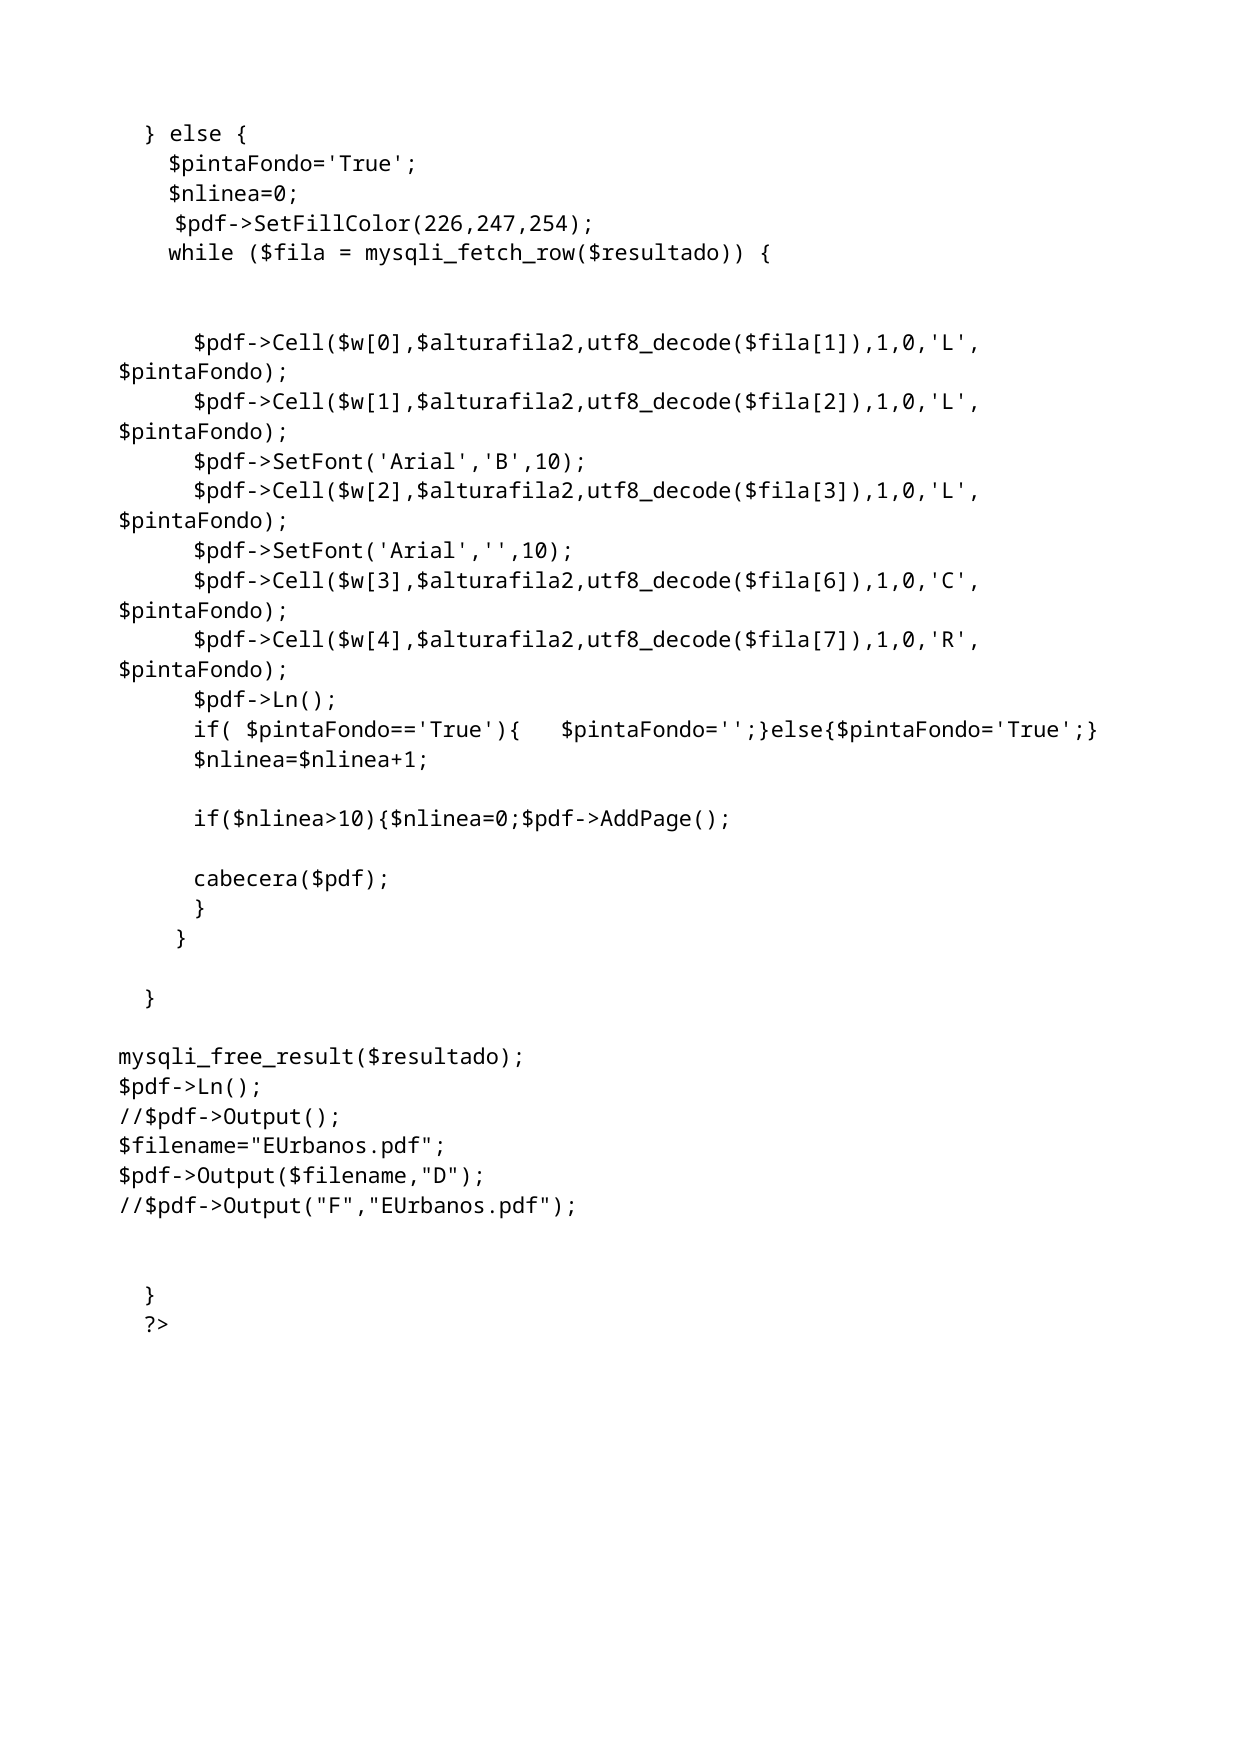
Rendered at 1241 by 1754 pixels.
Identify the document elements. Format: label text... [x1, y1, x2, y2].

text $nlinea=0; [118, 178, 1122, 207]
text } [118, 892, 1122, 922]
text $pdf->SetFillColor(226,247,254); [118, 207, 1122, 237]
text } else { [118, 118, 1122, 148]
text $nlinea=$nlinea+1; [118, 743, 1122, 773]
text $pdf->Cell($w[2],$alturafila2,utf8_decode($fila[3]),1,0,'L',$pintaFondo); [118, 475, 1122, 535]
text //$pdf->Output(); [118, 1101, 1122, 1130]
text $pdf->SetFont('Arial','',10); [118, 535, 1122, 565]
text $pdf->Cell($w[0],$alturafila2,utf8_decode($fila[1]),1,0,'L',$pintaFondo); [118, 326, 1122, 386]
text $pdf->Cell($w[3],$alturafila2,utf8_decode($fila[6]),1,0,'C',$pintaFondo); [118, 565, 1122, 624]
text $filename="EUrbanos.pdf"; [118, 1130, 1122, 1160]
text $pdf->Output($filename,"D"); [118, 1160, 1122, 1190]
text $pdf->Ln(); [118, 1071, 1122, 1101]
text $pintaFondo='True'; [118, 148, 1122, 178]
text $pdf->SetFont('Arial','B',10); [118, 446, 1122, 475]
text if( $pintaFondo=='True'){ $pintaFondo='';}else{$pintaFondo='True';} [118, 714, 1122, 743]
text if($nlinea>10){$nlinea=0;$pdf->AddPage(); [118, 803, 1122, 833]
text //$pdf->Output("F","EUrbanos.pdf"); [118, 1190, 1122, 1220]
text while ($fila = mysqli_fetch_row($resultado)) { [118, 237, 1122, 267]
text ?> [118, 1309, 1122, 1339]
text mysqli_free_result($resultado); [118, 1041, 1122, 1071]
text $pdf->Cell($w[4],$alturafila2,utf8_decode($fila[7]),1,0,'R',$pintaFondo); [118, 624, 1122, 684]
text } [118, 1279, 1122, 1309]
text cabecera($pdf); [118, 862, 1122, 892]
text } [118, 922, 1122, 952]
text $pdf->Cell($w[1],$alturafila2,utf8_decode($fila[2]),1,0,'L',$pintaFondo); [118, 386, 1122, 446]
text } [118, 982, 1122, 1011]
text $pdf->Ln(); [118, 684, 1122, 714]
